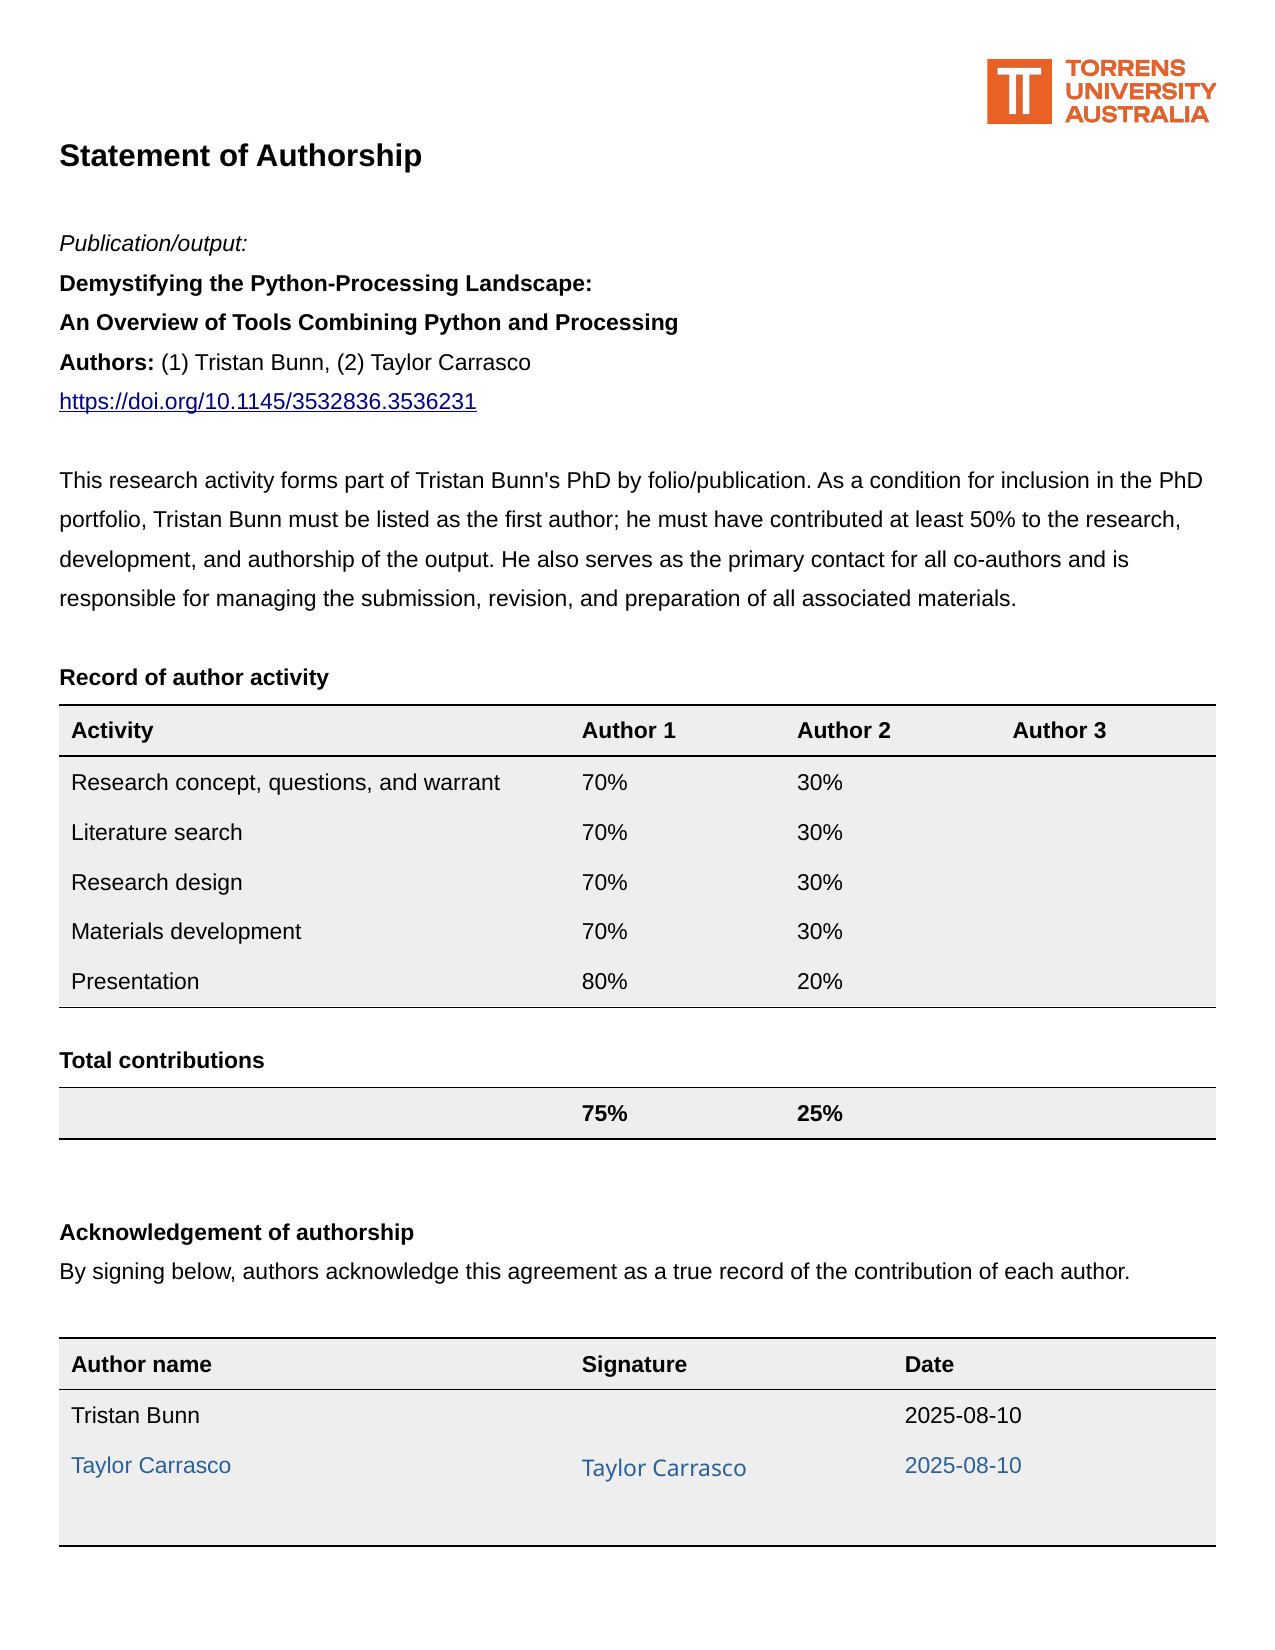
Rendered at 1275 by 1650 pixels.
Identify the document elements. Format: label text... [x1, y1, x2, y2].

table_cell 2025-08-10 [893, 1440, 1216, 1495]
table_cell [1001, 907, 1216, 956]
picture [987, 59, 1217, 124]
table_cell [1001, 807, 1216, 857]
table_header 75% [570, 1088, 785, 1138]
table_header [59, 1088, 570, 1138]
table_cell Research concept, questions, and warrant [59, 757, 570, 807]
text Authors: (1) Tristan Bunn, (2) Taylor Carrasco https://doi.org/10.1145/3532836.3536231 [59, 348, 1216, 414]
table_cell 70% [570, 907, 785, 956]
table_cell 80% [570, 956, 785, 1006]
text Statement of Authorship [59, 137, 1216, 173]
text By signing below, authors acknowledge this agreement as a true record of the contribution of each author. [59, 1258, 1216, 1324]
table_header Activity [59, 706, 570, 755]
table_cell 20% [785, 956, 1001, 1006]
table_cell Literature search [59, 807, 570, 857]
table_cell [59, 1495, 570, 1545]
text Total contributions [59, 1047, 1216, 1074]
table_cell 30% [785, 907, 1001, 956]
table_cell 30% [785, 807, 1001, 857]
table_header [1001, 1088, 1216, 1138]
table_header Author 2 [785, 706, 1001, 755]
table_header Author 3 [1001, 706, 1216, 755]
table_cell 70% [570, 757, 785, 807]
table_cell [1001, 757, 1216, 807]
table_cell Taylor Carrasco [570, 1440, 893, 1495]
table_cell Presentation [59, 956, 570, 1006]
table_cell Research design [59, 857, 570, 907]
table_cell 2025-08-10 [893, 1390, 1216, 1440]
text Acknowledgement of authorship [59, 1219, 1216, 1245]
table_cell [1001, 956, 1216, 1006]
table_cell Taylor Carrasco [59, 1440, 570, 1495]
text Publication/output: Demystifying the Python-Processing Landscape: An Overview of Tools Combining Python and Processing [59, 230, 1216, 335]
table_header Author 1 [570, 706, 785, 755]
table_header Signature [570, 1339, 893, 1389]
text Record of author activity [59, 664, 1216, 691]
table_cell 70% [570, 807, 785, 857]
table_cell 70% [570, 857, 785, 907]
text This research activity forms part of Tristan Bunn's PhD by folio/publication. As a condition for inclusion in the PhD portfolio, Tristan Bunn must be listed as the first author; he must have contributed at least 50% to the research, development, and authorship of the output. He also serves as the primary contact for all co-authors and is responsible for managing the submission, revision, and preparation of all associated materials. [59, 467, 1216, 612]
table_cell Materials development [59, 907, 570, 956]
table_header 25% [785, 1088, 1001, 1138]
table_cell [1001, 857, 1216, 907]
table_cell 30% [785, 757, 1001, 807]
table_header Author name [59, 1339, 570, 1389]
table_header Date [893, 1339, 1216, 1389]
table_cell Tristan Bunn [59, 1390, 570, 1440]
table_cell 30% [785, 857, 1001, 907]
table_cell [570, 1390, 893, 1440]
table_cell [893, 1495, 1216, 1545]
table_cell [570, 1495, 893, 1545]
